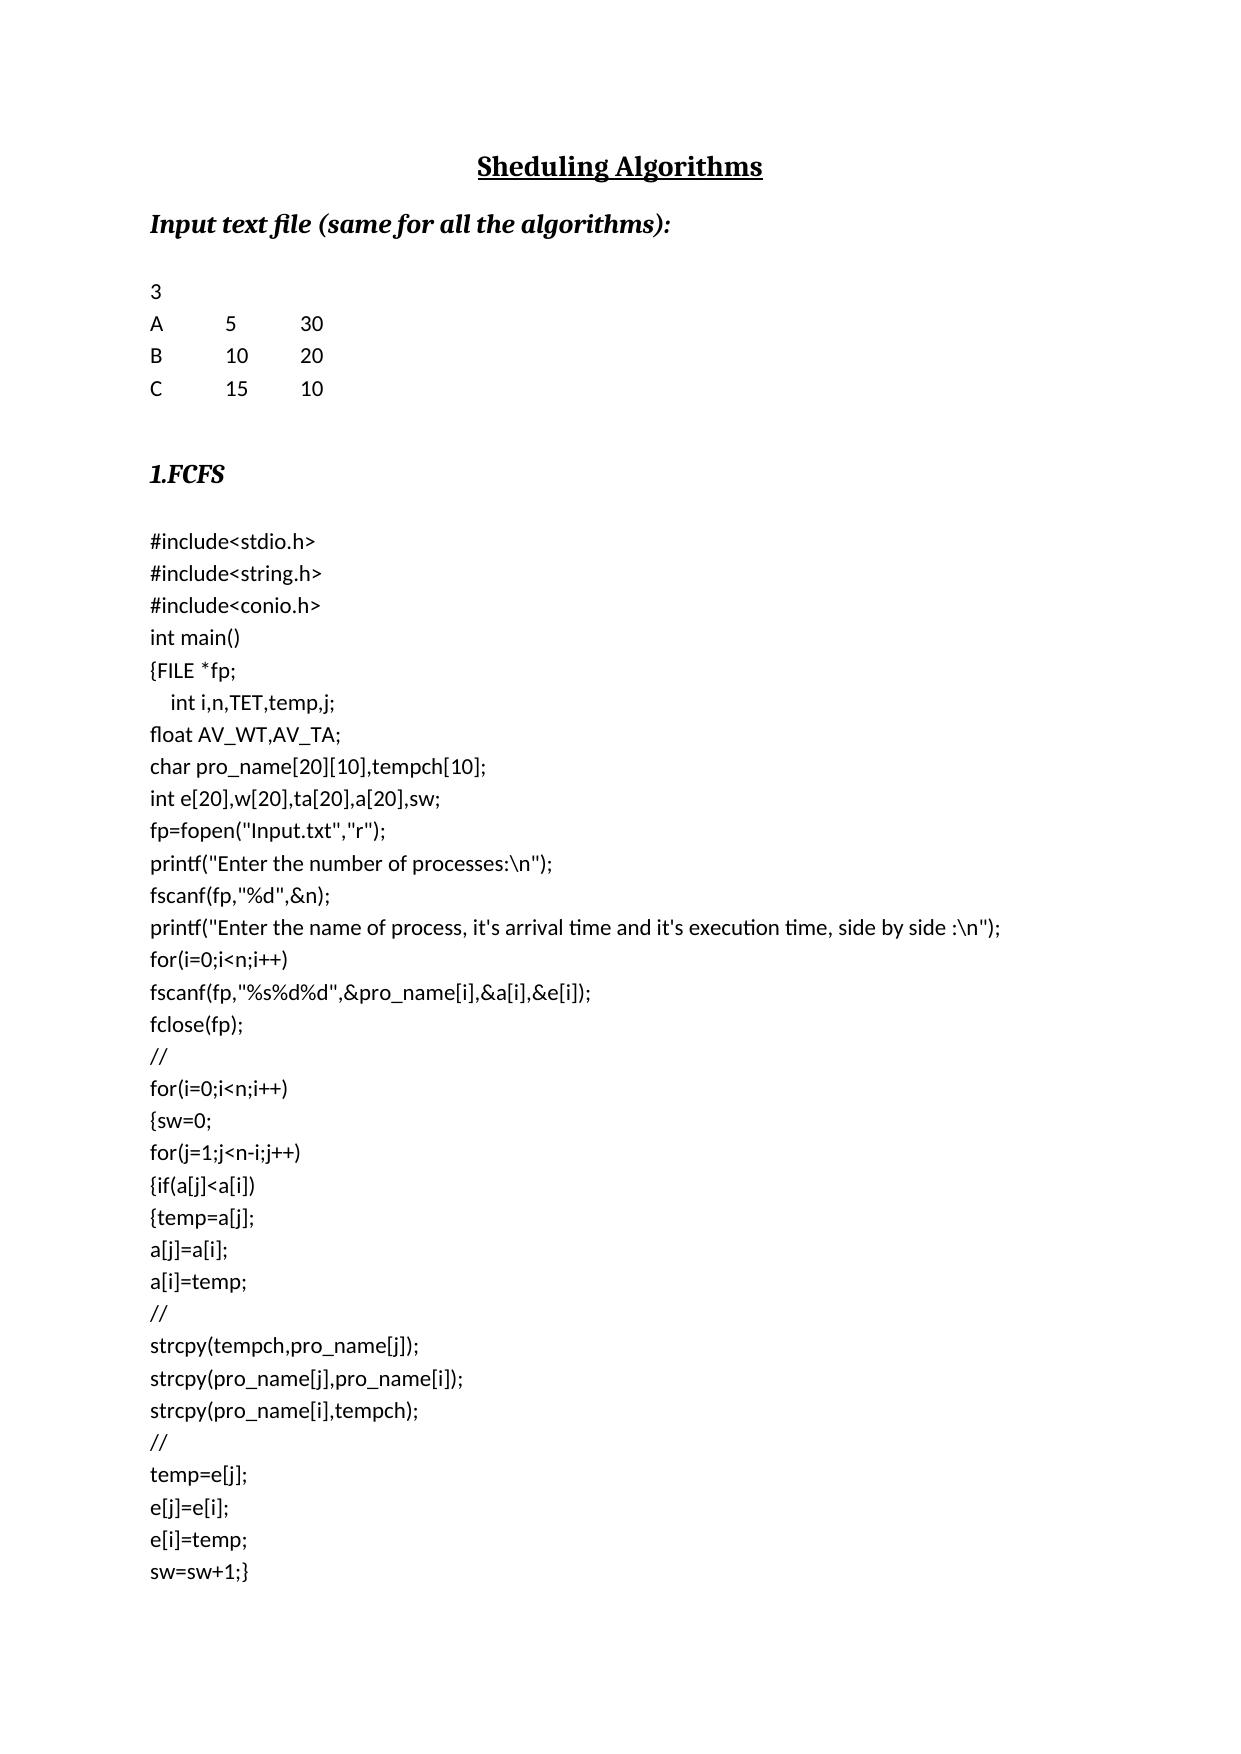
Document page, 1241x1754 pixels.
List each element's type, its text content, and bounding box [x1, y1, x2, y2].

text float AV_WT,AV_TA; [150, 720, 1091, 748]
text {temp=a[j]; [150, 1203, 1091, 1231]
text 3 [150, 277, 1091, 305]
text A 5 30 [150, 309, 1091, 337]
text for(j=1;j<n-i;j++) [150, 1138, 1091, 1167]
text #include<string.h> [150, 559, 1091, 587]
text {sw=0; [150, 1106, 1091, 1134]
text int e[20],w[20],ta[20],a[20],sw; [150, 784, 1091, 812]
text for(i=0;i<n;i++) [150, 945, 1091, 973]
text fscanf(fp,"%s%d%d",&pro_name[i],&a[i],&e[i]); [150, 978, 1091, 1006]
text B 10 20 [150, 342, 1091, 370]
text {FILE *fp; [150, 656, 1091, 684]
subtitle 1.FCFS [150, 459, 1091, 490]
text fscanf(fp,"%d",&n); [150, 881, 1091, 909]
text {if(a[j]<a[i]) [150, 1171, 1091, 1199]
text #include<stdio.h> [150, 527, 1091, 555]
text C 15 10 [150, 374, 1091, 402]
subtitle Input text file (same for all the algorithms): [150, 209, 1091, 241]
text int i,n,TET,temp,j; [150, 688, 1091, 716]
text #include<conio.h> [150, 591, 1091, 619]
text printf("Enter the number of processes:\n"); [150, 849, 1091, 877]
text strcpy(pro_name[j],pro_name[i]); [150, 1364, 1091, 1392]
text for(i=0;i<n;i++) [150, 1074, 1091, 1102]
text e[i]=temp; [150, 1525, 1091, 1553]
text strcpy(pro_name[i],tempch); [150, 1396, 1091, 1424]
text // [150, 1042, 1091, 1070]
text // [150, 1299, 1091, 1327]
text temp=e[j]; [150, 1460, 1091, 1488]
subtitle Sheduling Algorithms [150, 150, 1091, 183]
text a[i]=temp; [150, 1267, 1091, 1295]
text a[j]=a[i]; [150, 1235, 1091, 1263]
text printf("Enter the name of process, it's arrival time and it's execution time, side by side :\n"); [150, 913, 1091, 941]
text char pro_name[20][10],tempch[10]; [150, 752, 1091, 780]
text strcpy(tempch,pro_name[j]); [150, 1332, 1091, 1360]
text fclose(fp); [150, 1010, 1091, 1038]
text e[j]=e[i]; [150, 1493, 1091, 1521]
text sw=sw+1;} [150, 1557, 1091, 1585]
text int main() [150, 623, 1091, 652]
text // [150, 1428, 1091, 1456]
text fp=fopen("Input.txt","r"); [150, 817, 1091, 845]
